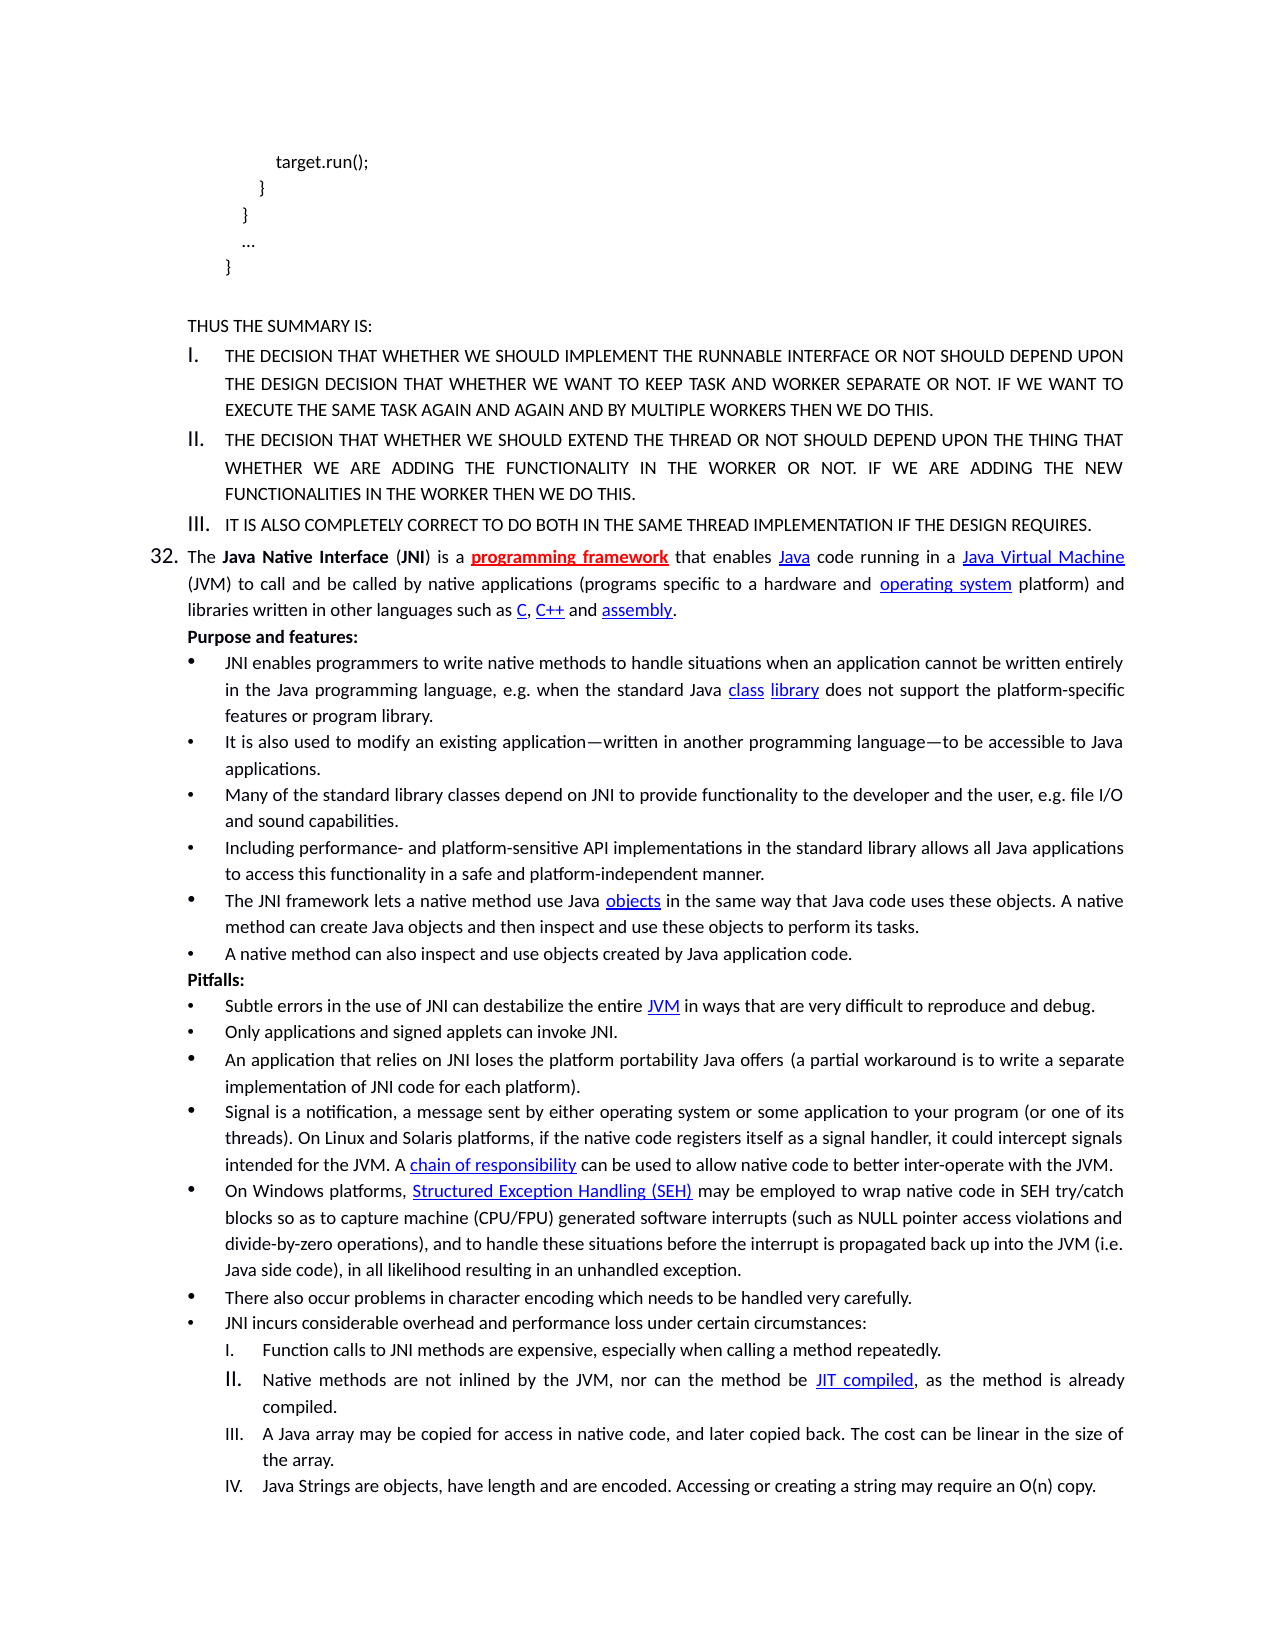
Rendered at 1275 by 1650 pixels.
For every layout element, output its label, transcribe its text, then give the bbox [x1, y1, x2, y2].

list Subtle errors in the use of JNI can destabilize the entire JVM in ways that are very difficult to reproduce and debug. [187, 994, 1125, 1017]
list Native methods are not inlined by the JVM, nor can the method be JIT compiled, as the method is already compiled. [225, 1364, 1125, 1418]
list Including performance- and platform-sensitive API implementations in the standard library allows all Java applications to access this functionality in a safe and platform-independent manner. [187, 836, 1125, 885]
list Java Strings are objects, have length and are encoded. Accessing or creating a string may require an O(n) copy. [225, 1475, 1125, 1498]
list JNI enables programmers to write native methods to handle situations when an application cannot be written entirely in the Java programming language, e.g. when the standard Java class library does not support the platform-specific features or program library. [187, 651, 1125, 727]
list THE DECISION THAT WHETHER WE SHOULD EXTEND THE THREAD OR NOT SHOULD DEPEND UPON THE THING THAT WHETHER WE ARE ADDING THE FUNCTIONALITY IN THE WORKER OR NOT. IF WE ARE ADDING THE NEW FUNCTIONALITIES IN THE WORKER THEN WE DO THIS. [187, 424, 1125, 505]
list Many of the standard library classes depend on JNI to provide functionality to the developer and the user, e.g. file I/O and sound capabilities. [187, 783, 1125, 833]
list On Windows platforms, Structured Exception Handling (SEH) may be employed to wrap native code in SEH try/catch blocks so as to capture machine (CPU/FPU) generated software interrupts (such as NULL pointer access violations and divide-by-zero operations), and to handle these situations before the interrupt is propagated back up into the JVM (i.e. Java side code), in all likelihood resulting in an unhandled exception. [187, 1179, 1125, 1281]
list } [187, 203, 1125, 226]
list Pitfalls: [150, 968, 1125, 991]
list Purpose and features: [150, 625, 1125, 648]
list The JNI framework lets a native method use Java objects in the same way that Java code uses these objects. A native method can create Java objects and then inspect and use these objects to perform its tasks. [187, 889, 1125, 938]
list It is also used to modify an existing application—written in another programming language—to be accessible to Java applications. [187, 731, 1125, 780]
list Function calls to JNI methods are expensive, especially when calling a method repeatedly. [225, 1338, 1125, 1361]
list The Java Native Interface (JNI) is a programming framework that enables Java code running in a Java Virtual Machine (JVM) to call and be called by native applications (programs specific to a hardware and operating system platform) and libraries written in other languages such as C, C++ and assembly. [150, 541, 1125, 622]
list There also occur problems in character encoding which needs to be handled very carefully. [187, 1285, 1125, 1308]
list A Java array may be copied for access in native code, and later copied back. The cost can be linear in the size of the array. [225, 1422, 1125, 1471]
list THUS THE SUMMARY IS: [150, 314, 1125, 337]
list target.run(); [187, 150, 1125, 173]
list THE DECISION THAT WHETHER WE SHOULD IMPLEMENT THE RUNNABLE INTERFACE OR NOT SHOULD DEPEND UPON THE DESIGN DECISION THAT WHETHER WE WANT TO KEEP TASK AND WORKER SEPARATE OR NOT. IF WE WANT TO EXECUTE THE SAME TASK AGAIN AND AGAIN AND BY MULTIPLE WORKERS THEN WE DO THIS. [187, 340, 1125, 421]
list } [187, 255, 1125, 278]
list Signal is a notification, a message sent by either operating system or some application to your program (or one of its threads). On Linux and Solaris platforms, if the native code registers itself as a signal handler, it could intercept signals intended for the JVM. A chain of responsibility can be used to allow native code to better inter-operate with the JVM. [187, 1100, 1125, 1176]
list An application that relies on JNI loses the platform portability Java offers (a partial workaround is to write a separate implementation of JNI code for each platform). [187, 1047, 1125, 1097]
list IT IS ALSO COMPLETELY CORRECT TO DO BOTH IN THE SAME THREAD IMPLEMENTATION IF THE DESIGN REQUIRES. [187, 509, 1125, 537]
list A native method can also inspect and use objects created by Java application code. [187, 942, 1125, 964]
list } [187, 176, 1125, 199]
list … [187, 229, 1125, 252]
list Only applications and signed applets can invoke JNI. [187, 1021, 1125, 1044]
list JNI incurs considerable overhead and performance loss under certain circumstances: [187, 1311, 1125, 1334]
